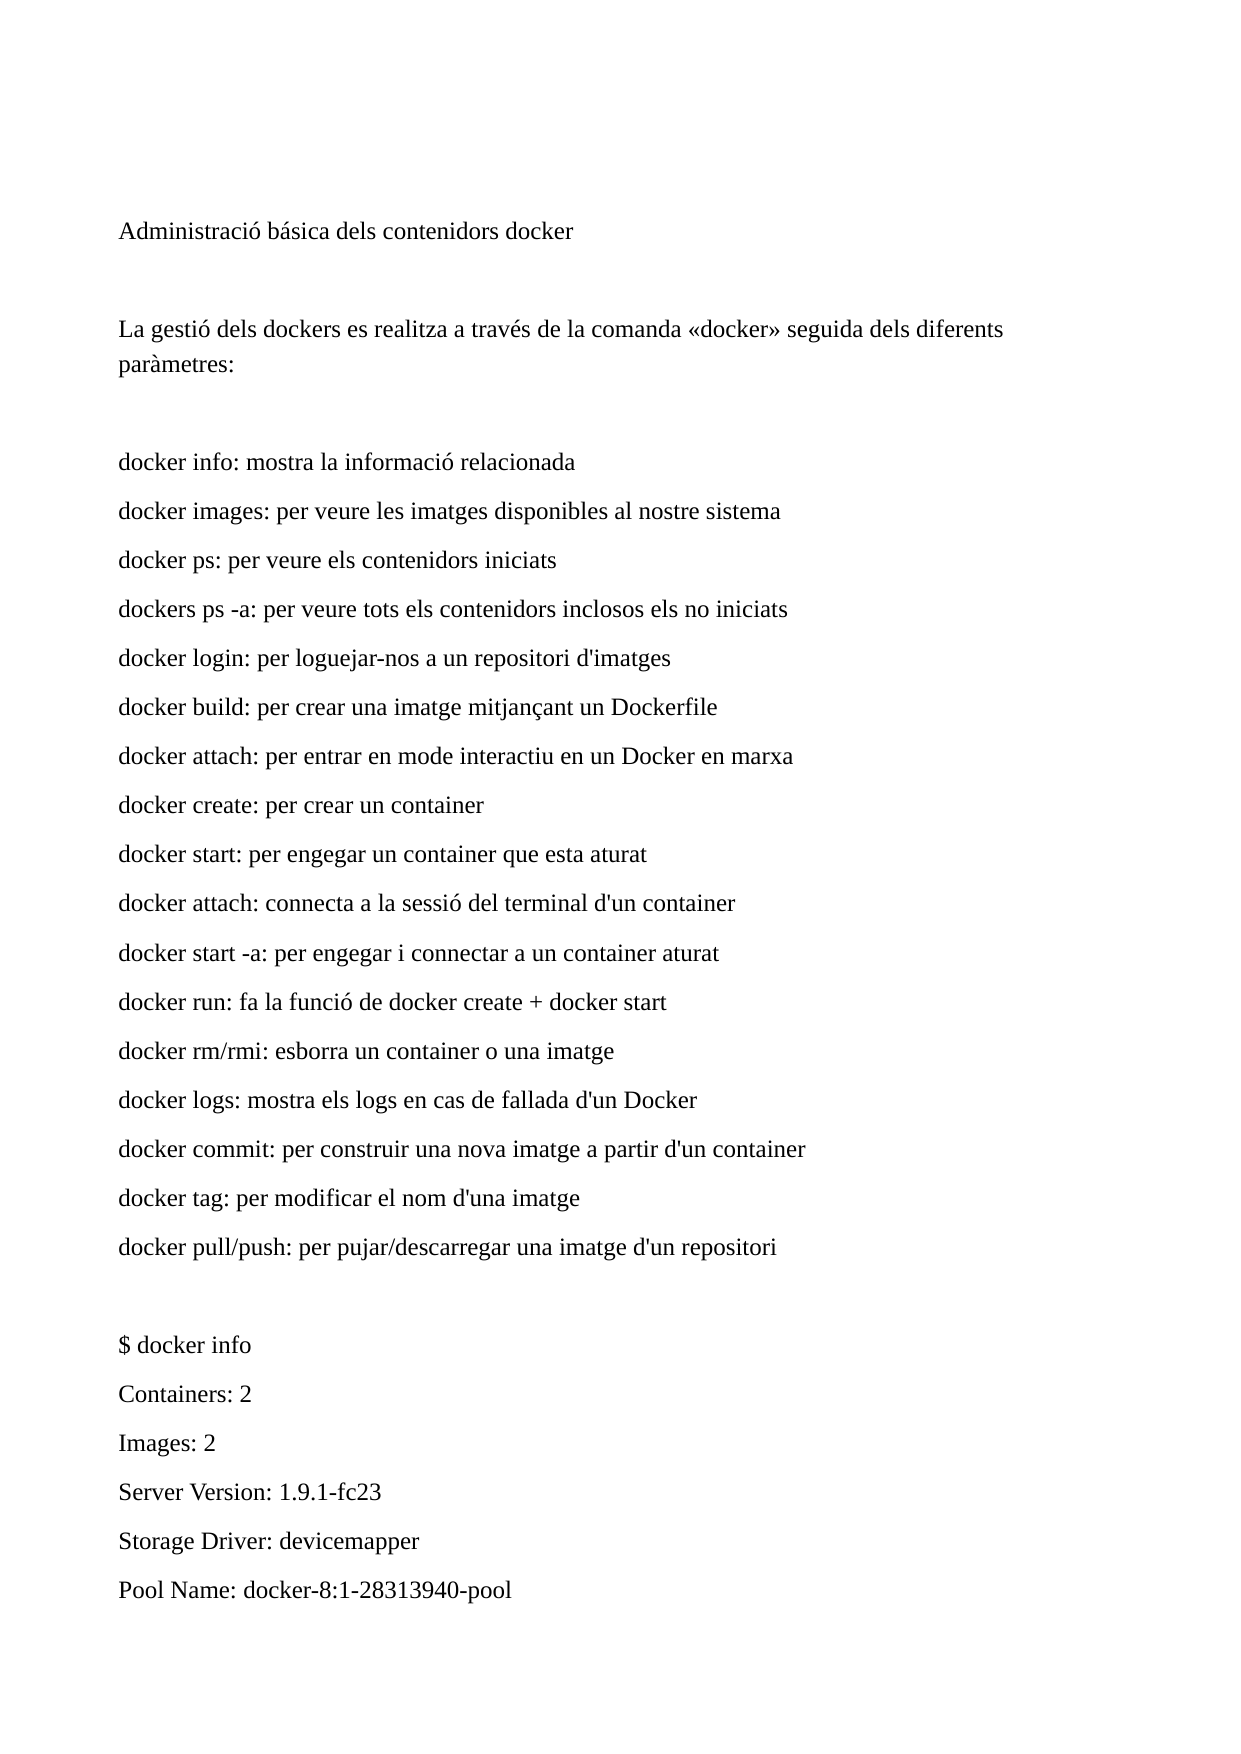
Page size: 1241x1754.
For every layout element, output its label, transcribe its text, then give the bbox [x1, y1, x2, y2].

text La gestió dels dockers es realitza a través de la comanda «docker» seguida dels diferents paràmetres: [118, 314, 1122, 378]
text docker tag: per modificar el nom d'una imatge [118, 1183, 1122, 1212]
text Containers: 2 [118, 1379, 1122, 1408]
text dockers ps -a: per veure tots els contenidors inclosos els no iniciats [118, 594, 1122, 623]
text docker logs: mostra els logs en cas de fallada d'un Docker [118, 1085, 1122, 1113]
text docker login: per loguejar-nos a un repositori d'imatges [118, 643, 1122, 672]
text docker pull/push: per pujar/descarregar una imatge d'un repositori [118, 1232, 1122, 1261]
text docker create: per crear un container [118, 790, 1122, 819]
text Server Version: 1.9.1-fc23 [118, 1477, 1122, 1506]
text Pool Name: docker-8:1-28313940-pool [118, 1575, 1122, 1604]
text docker ps: per veure els contenidors iniciats [118, 545, 1122, 574]
text docker commit: per construir una nova imatge a partir d'un container [118, 1134, 1122, 1163]
text Images: 2 [118, 1428, 1122, 1457]
text docker attach: per entrar en mode interactiu en un Docker en marxa [118, 741, 1122, 770]
text $ docker info [118, 1330, 1122, 1359]
text Storage Driver: devicemapper [118, 1526, 1122, 1555]
text docker images: per veure les imatges disponibles al nostre sistema [118, 496, 1122, 525]
text Administració básica dels contenidors docker [118, 216, 1122, 245]
text docker info: mostra la informació relacionada [118, 447, 1122, 476]
text docker build: per crear una imatge mitjançant un Dockerfile [118, 692, 1122, 721]
text docker attach: connecta a la sessió del terminal d'un container [118, 888, 1122, 917]
text docker rm/rmi: esborra un container o una imatge [118, 1036, 1122, 1064]
text docker run: fa la funció de docker create + docker start [118, 987, 1122, 1015]
text docker start -a: per engegar i connectar a un container aturat [118, 938, 1122, 966]
text docker start: per engegar un container que esta aturat [118, 839, 1122, 868]
